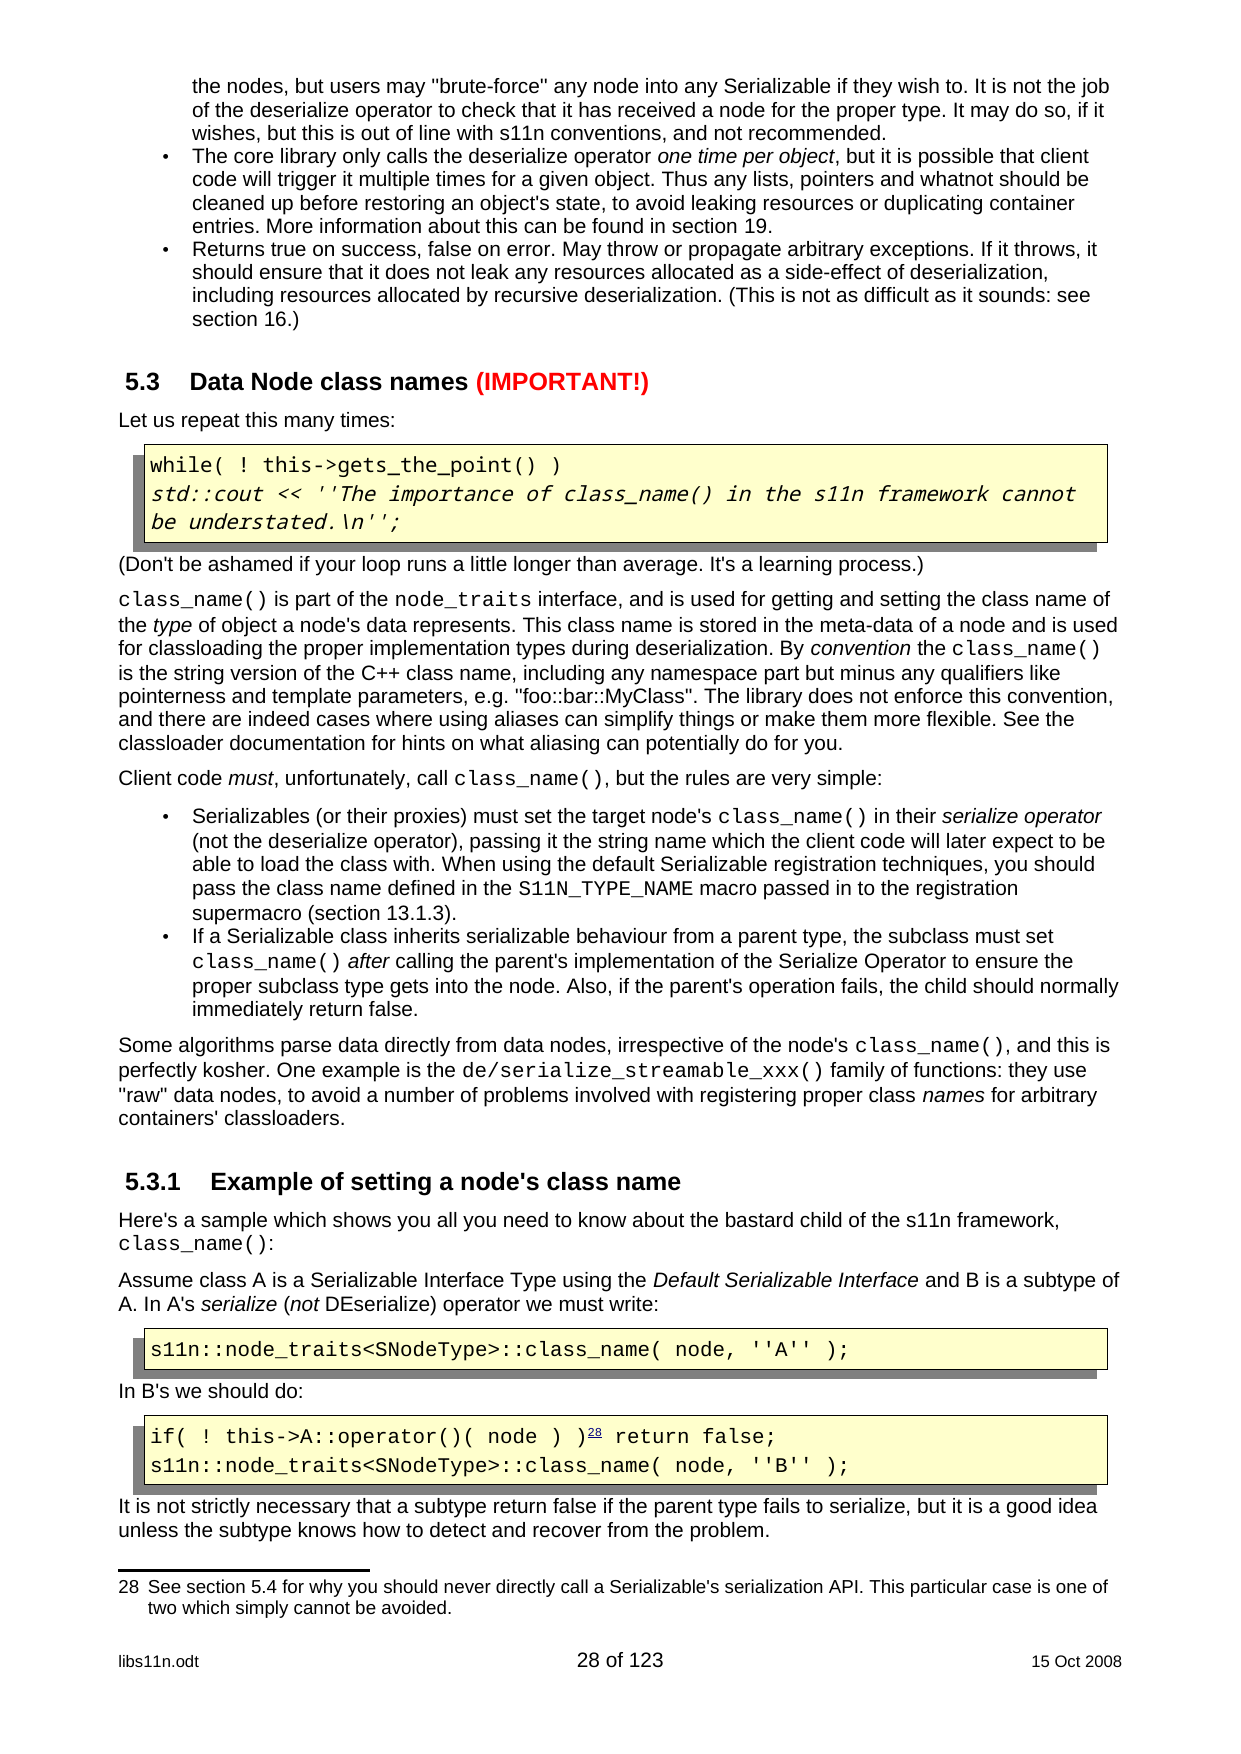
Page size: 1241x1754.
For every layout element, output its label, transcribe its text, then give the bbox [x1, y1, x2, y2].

list the nodes, but users may ''brute-force'' any node into any Serializable if they wish to. It is not the job of the deserialize operator to check that it has received a node for the proper type. It may do so, if it wishes, but this is out of line with s11n conventions, and not recommended. [162, 75, 1122, 145]
text if( ! this->A::operator()( node ) ) return false; [145, 1416, 1107, 1443]
list If a Serializable class inherits serializable behaviour from a parent type, the subclass must set class_name() after calling the parent's implementation of the Serialize Operator to ensure the proper subclass type gets into the node. Also, if the parent's operation fails, the child should normally immediately return false. [162, 924, 1122, 1021]
text Assume class A is a Serializable Interface Type using the Default Serializable Interface and B is a subtype of A. In A's serialize (not DEserialize) operator we must write: [118, 1269, 1122, 1315]
subtitle Data Node class names (IMPORTANT!) [118, 368, 1122, 396]
text In B's we should do: [118, 1379, 1122, 1402]
text std::cout << ''The importance of class_name() in the s11n framework cannot be understated.\n''; [145, 473, 1107, 542]
text s11n::node_traits<SNodeType>::class_name( node, ''B'' ); [145, 1443, 1107, 1484]
text while( ! this->gets_the_point() ) [145, 445, 1107, 473]
list Returns true on success, false on error. May throw or propagate arbitrary exceptions. If it throws, it should ensure that it does not leak any resources allocated as a side-effect of deserialization, including resources allocated by recursive deserialization. (This is not as difficult as it sounds: see section 16.) [162, 238, 1122, 331]
text Some algorithms parse data directly from data nodes, irrespective of the node's class_name(), and this is perfectly kosher. One example is the de/serialize_streamable_xxx() family of functions: they use ''raw'' data nodes, to avoid a number of problems involved with registering proper class names for arbitrary containers' classloaders. [118, 1033, 1122, 1130]
text It is not strictly necessary that a subtype return false if the parent type fails to serialize, but it is a good idea unless the subtype knows how to detect and recover from the problem. [118, 1495, 1122, 1541]
subtitle Example of setting a node's class name [118, 1168, 1122, 1196]
list Serializables (or their proxies) must set the target node's class_name() in their serialize operator (not the deserialize operator), passing it the string name which the client code will later expect to be able to load the class with. When using the default Serializable registration techniques, you should pass the class name defined in the S11N_TYPE_NAME macro passed in to the registration supermacro (section 13.1.3). [162, 804, 1122, 924]
text (Don't be ashamed if your loop runs a little longer than average. It's a learning process.) [118, 552, 1122, 576]
list The core library only calls the deserialize operator one time per object, but it is possible that client code will trigger it multiple times for a given object. Thus any lists, pointers and whatnot should be cleaned up before restoring an object's state, to avoid leaking resources or duplicating container entries. More information about this can be found in section 19. [162, 145, 1122, 238]
text s11n::node_traits<SNodeType>::class_name( node, ''A'' ); [145, 1329, 1107, 1369]
text Let us repeat this many times: [118, 408, 1122, 432]
text class_name() is part of the node_traits interface, and is used for getting and setting the class name of the type of object a node's data represents. This class name is stored in the meta-data of a node and is used for classloading the proper implementation types during deserialization. By convention the class_name() is the string version of the C++ class name, including any namespace part but minus any qualifiers like pointerness and template parameters, e.g. ''foo::bar::MyClass''. The library does not enforce this convention, and there are indeed cases where using aliases can simplify things or make them more flexible. See the classloader documentation for hints on what aliasing can potentially do for you. [118, 588, 1122, 754]
text See section 5.4 for why you should never directly call a Serializable's serialization API. This particular case is one of two which simply cannot be avoided. [118, 1577, 1122, 1618]
text Client code must, unfortunately, call class_name(), but the rules are very simple: [118, 767, 1122, 792]
text Here's a sample which shows you all you need to know about the bastard child of the s11n framework, class_name(): [118, 1208, 1122, 1256]
